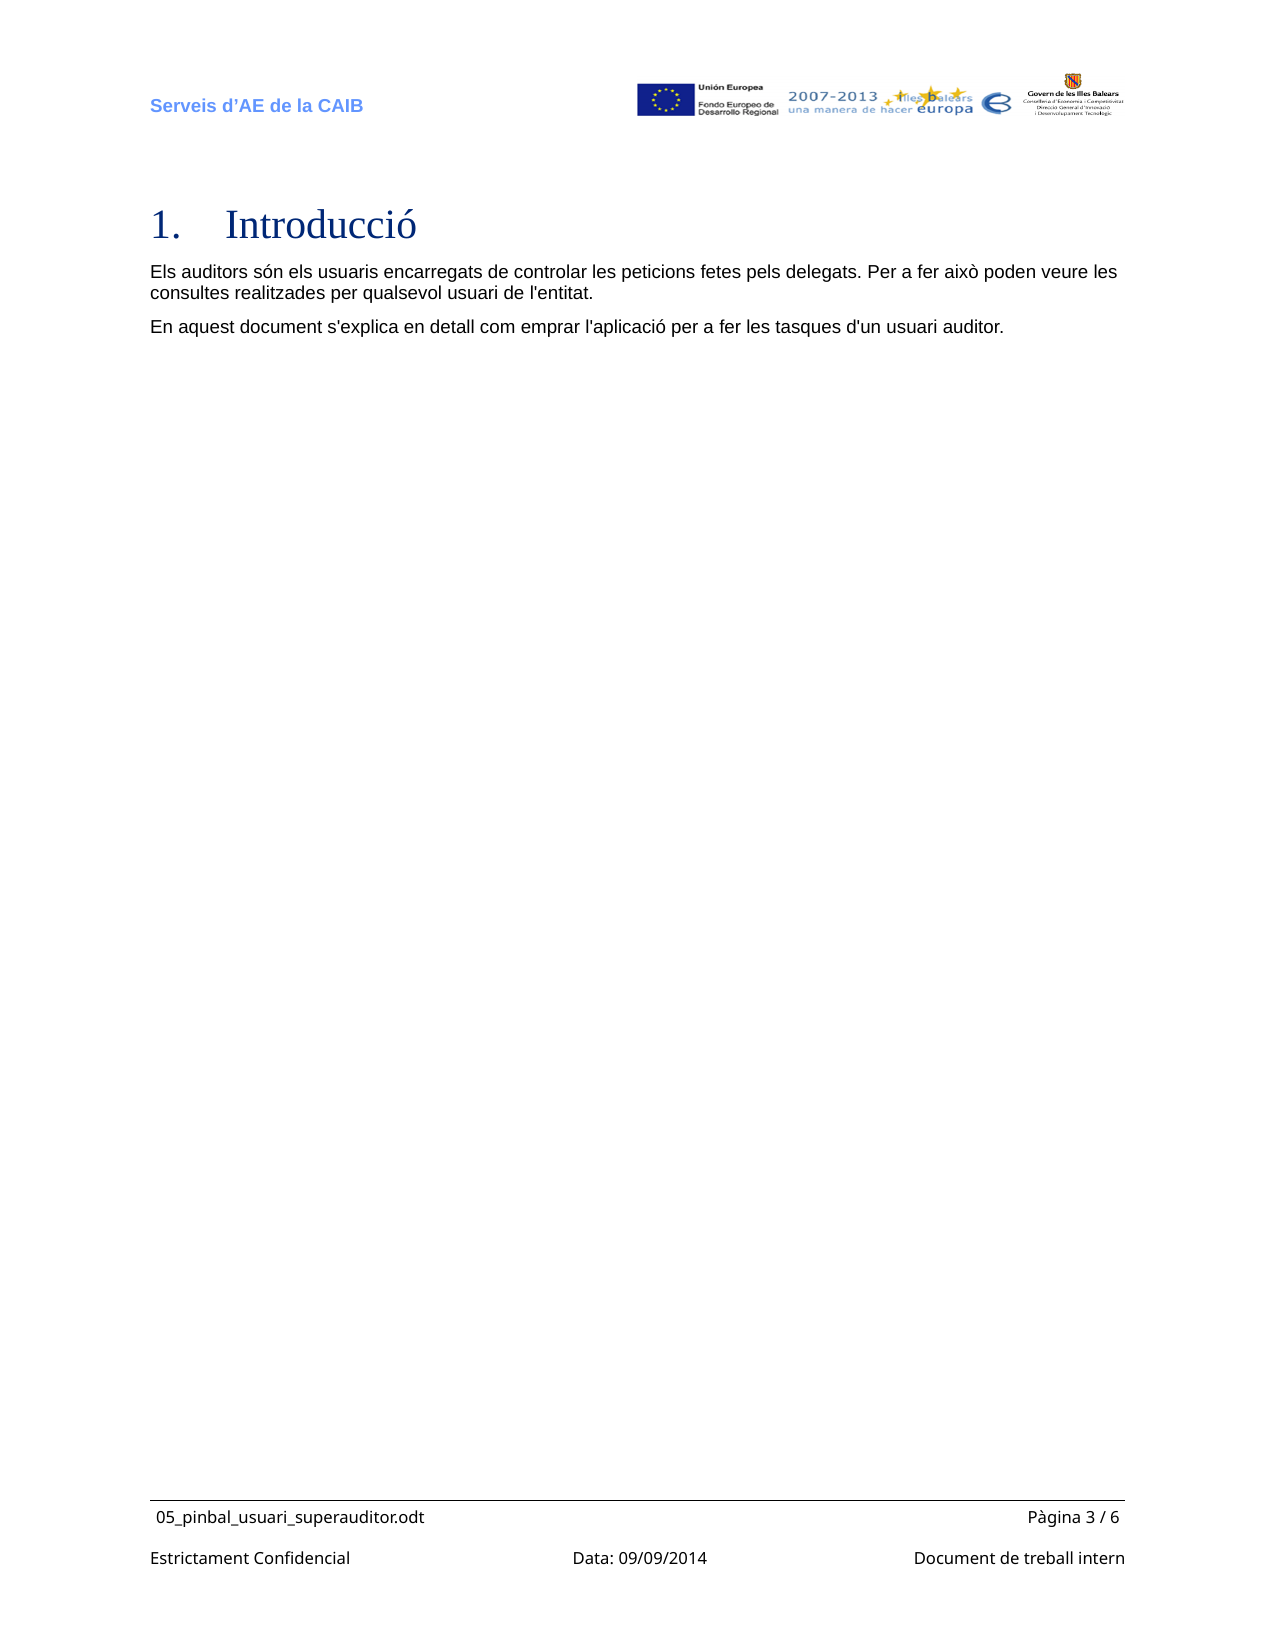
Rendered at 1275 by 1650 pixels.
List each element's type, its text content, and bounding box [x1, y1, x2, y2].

picture [636, 73, 1125, 116]
text En aquest document s'explica en detall com emprar l'aplicació per a fer les tasques d'un usuari auditor. [150, 316, 1125, 338]
text Els auditors són els usuaris encarregats de controlar les peticions fetes pels delegats. Per a fer això poden veure les consultes realitzades per qualsevol usuari de l'entitat. [150, 260, 1125, 303]
subtitle Introducció [150, 200, 1125, 248]
